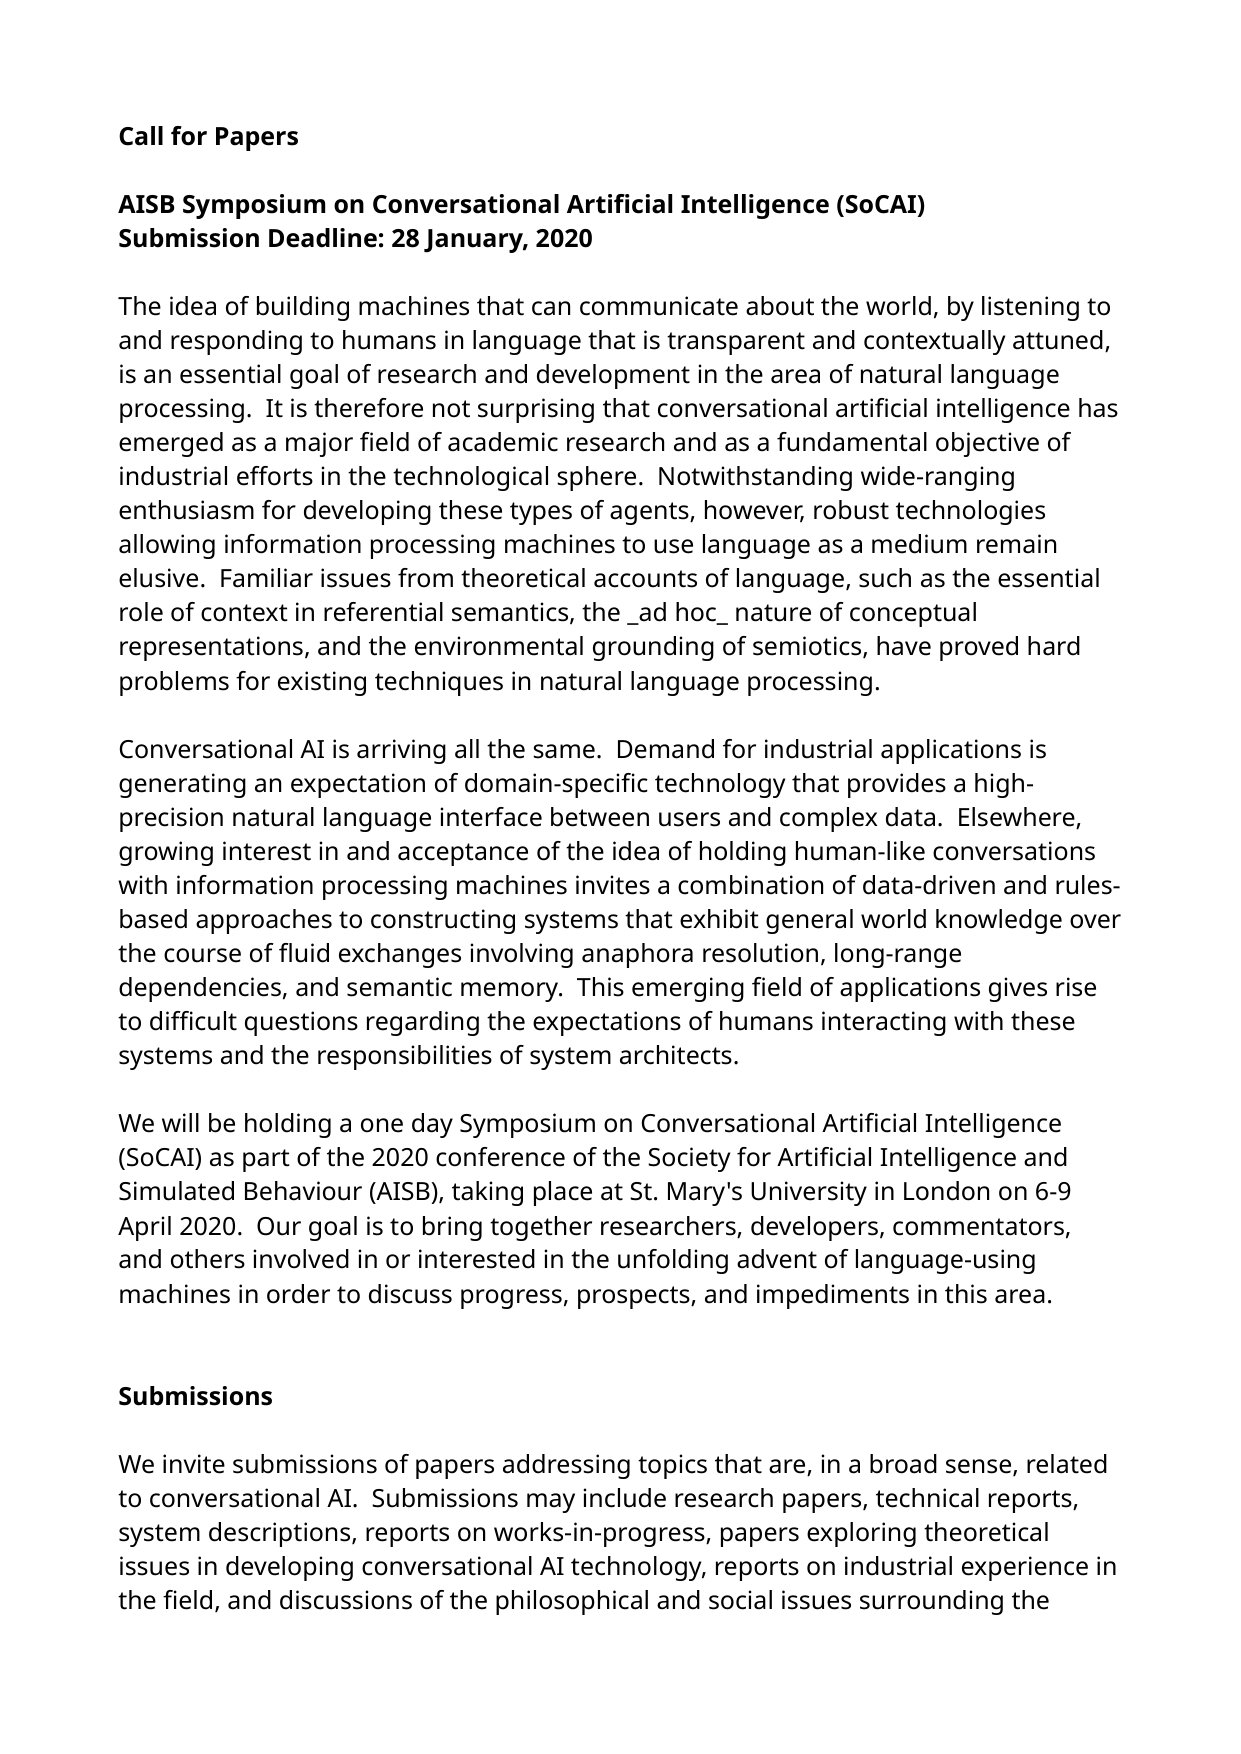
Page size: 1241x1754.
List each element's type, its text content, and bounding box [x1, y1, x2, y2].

text Conversational AI is arriving all the same. Demand for industrial applications is generating an expectation of domain-specific technology that provides a high-precision natural language interface between users and complex data. Elsewhere, growing interest in and acceptance of the idea of holding human-like conversations with information processing machines invites a combination of data-driven and rules-based approaches to constructing systems that exhibit general world knowledge over the course of fluid exchanges involving anaphora resolution, long-range dependencies, and semantic memory. This emerging field of applications gives rise to difficult questions regarding the expectations of humans interacting with these systems and the responsibilities of system architects. [118, 731, 1122, 1072]
text The idea of building machines that can communicate about the world, by listening to and responding to humans in language that is transparent and contextually attuned, is an essential goal of research and development in the area of natural language processing. It is therefore not surprising that conversational artificial intelligence has emerged as a major field of academic research and as a fundamental objective of industrial efforts in the technological sphere. Notwithstanding wide-ranging enthusiasm for developing these types of agents, however, robust technologies allowing information processing machines to use language as a medium remain elusive. Familiar issues from theoretical accounts of language, such as the essential role of context in referential semantics, the _ad hoc_ nature of conceptual representations, and the environmental grounding of semiotics, have proved hard problems for existing techniques in natural language processing. [118, 288, 1122, 697]
text Call for Papers [118, 118, 1122, 152]
text We will be holding a one day Symposium on Conversational Artificial Intelligence (SoCAI) as part of the 2020 conference of the Society for Artificial Intelligence and Simulated Behaviour (AISB), taking place at St. Mary's University in London on 6-9 April 2020. Our goal is to bring together researchers, developers, commentators, and others involved in or interested in the unfolding advent of language-using machines in order to discuss progress, prospects, and impediments in this area. [118, 1106, 1122, 1310]
text AISB Symposium on Conversational Artificial Intelligence (SoCAI) [118, 186, 1122, 220]
text Submission Deadline: 28 January, 2020 [118, 220, 1122, 254]
text Submissions [118, 1378, 1122, 1412]
text We invite submissions of papers addressing topics that are, in a broad sense, related to conversational AI. Submissions may include research papers, technical reports, system descriptions, reports on works-in-progress, papers exploring theoretical issues in developing conversational AI technology, reports on industrial experience in the field, and discussions of the philosophical and social issues surrounding the [118, 1447, 1122, 1617]
